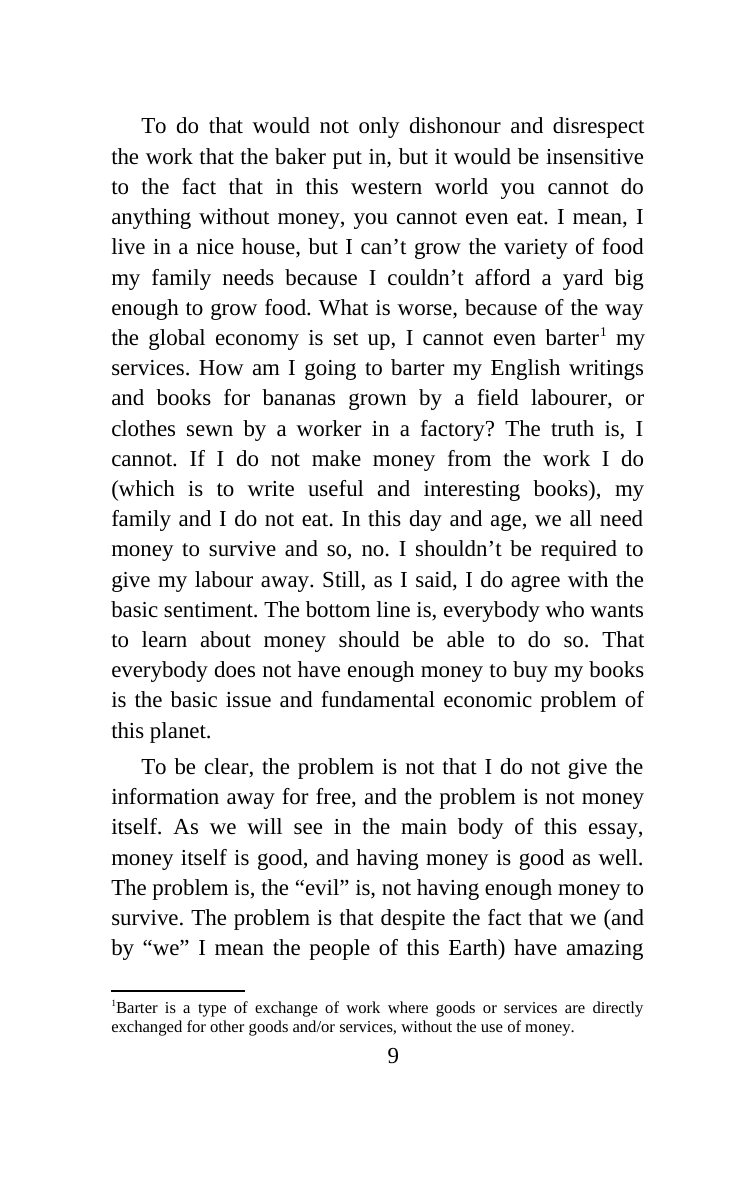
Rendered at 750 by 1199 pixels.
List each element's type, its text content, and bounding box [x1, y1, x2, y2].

text To do that would not only dishonour and disrespect the work that the baker put in, but it would be insensitive to the fact that in this western world you cannot do anything without money, you cannot even eat. I mean, I live in a nice house, but I can’t grow the variety of food my family needs because I couldn’t afford a yard big enough to grow food. What is worse, because of the way the global economy is set up, I cannot even barter my services. How am I going to barter my English writings and books for bananas grown by a field labourer, or clothes sewn by a worker in a factory? The truth is, I cannot. If I do not make money from the work I do (which is to write useful and interesting books), my family and I do not eat. In this day and age, we all need money to survive and so, no. I shouldn’t be required to give my labour away. Still, as I said, I do agree with the basic sentiment. The bottom line is, everybody who wants to learn about money should be able to do so. That everybody does not have enough money to buy my books is the basic issue and fundamental economic problem of this planet. [111, 112, 645, 743]
text To be clear, the problem is not that I do not give the information away for free, and the problem is not money itself. As we will see in the main body of this essay, money itself is good, and having money is good as well. The problem is, the “evil” is, not having enough money to survive. The problem is that despite the fact that we (and by “we” I mean the people of this Earth) have amazing [111, 753, 645, 961]
text Barter is a type of exchange of work where goods or services are directly exchanged for other goods and/or services, without the use of money. [111, 997, 645, 1036]
